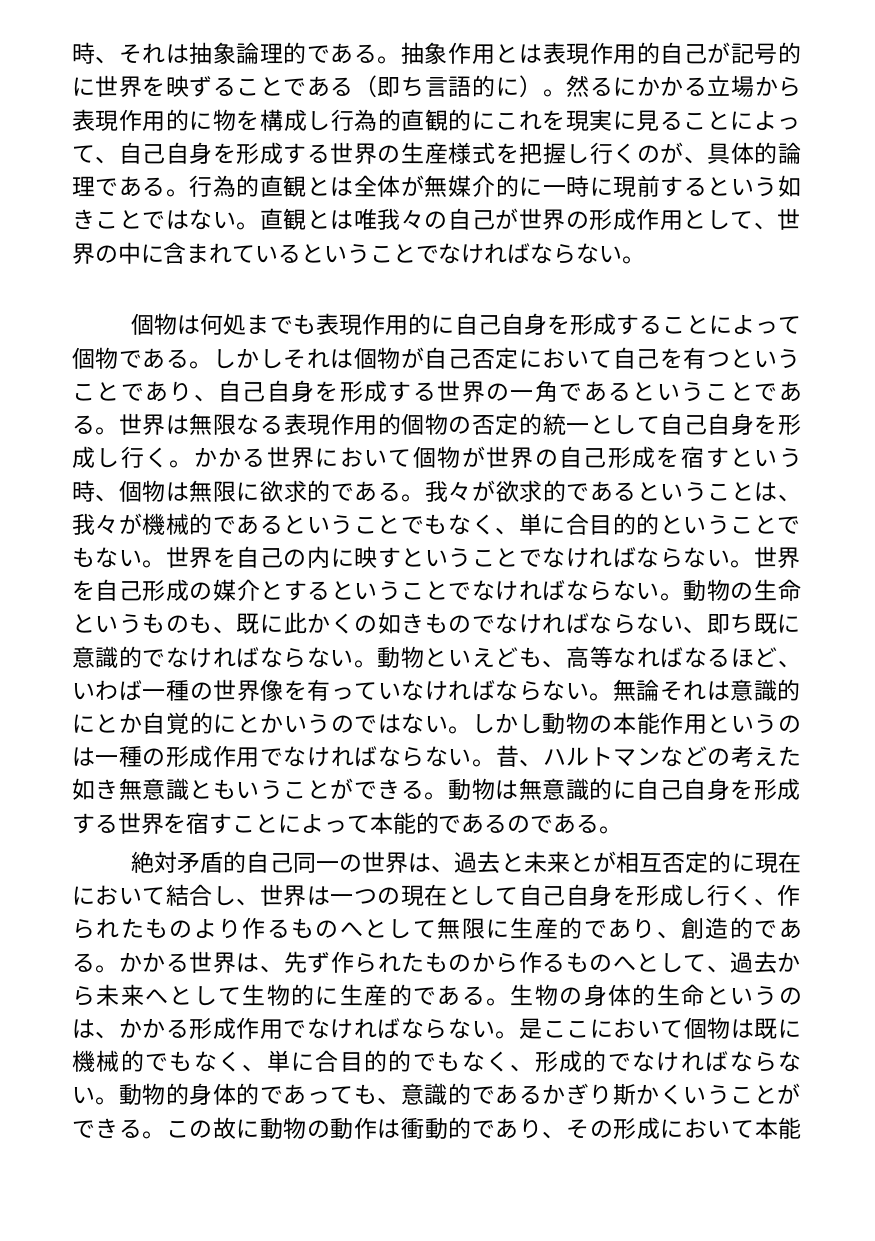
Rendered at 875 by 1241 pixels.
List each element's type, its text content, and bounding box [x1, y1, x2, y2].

text 絶対矛盾的自己同一の世界は、過去と未来とが相互否定的に現在において結合し、世界は一つの現在として自己自身を形成し行く、作られたものより作るものへとして無限に生産的であり、創造的である。かかる世界は、先ず作られたものから作るものへとして、過去から未来へとして生物的に生産的である。生物の身体的生命というのは、かかる形成作用でなければならない。是ここにおいて個物は既に機械的でもなく、単に合目的的でもなく、形成的でなければならない。動物的身体的であっても、意識的であるかぎり斯かくいうことができる。この故に動物の動作は衝動的であり、その形成において本能 [72, 845, 802, 1144]
text 時、それは抽象論理的である。抽象作用とは表現作用的自己が記号的に世界を映ずることである（即ち言語的に）。然るにかかる立場から表現作用的に物を構成し行為的直観的にこれを現実に見ることによって、自己自身を形成する世界の生産様式を把握し行くのが、具体的論理である。行為的直観とは全体が無媒介的に一時に現前するという如きことではない。直観とは唯我々の自己が世界の形成作用として、世界の中に含まれているということでなければならない。 [72, 36, 802, 269]
text 個物は何処までも表現作用的に自己自身を形成することによって個物である。しかしそれは個物が自己否定において自己を有つということであり、自己自身を形成する世界の一角であるということである。世界は無限なる表現作用的個物の否定的統一として自己自身を形成し行く。かかる世界において個物が世界の自己形成を宿すという時、個物は無限に欲求的である。我々が欲求的であるということは、我々が機械的であるということでもなく、単に合目的的ということでもない。世界を自己の内に映すということでなければならない。世界を自己形成の媒介とするということでなければならない。動物の生命というものも、既に此かくの如きものでなければならない、即ち既に意識的でなければならない。動物といえども、高等なればなるほど、いわば一種の世界像を有っていなければならない。無論それは意識的にとか自覚的にとかいうのではない。しかし動物の本能作用というのは一種の形成作用でなければならない。昔、ハルトマンなどの考えた如き無意識ともいうことができる。動物は無意識的に自己自身を形成する世界を宿すことによって本能的であるのである。 [72, 307, 802, 839]
